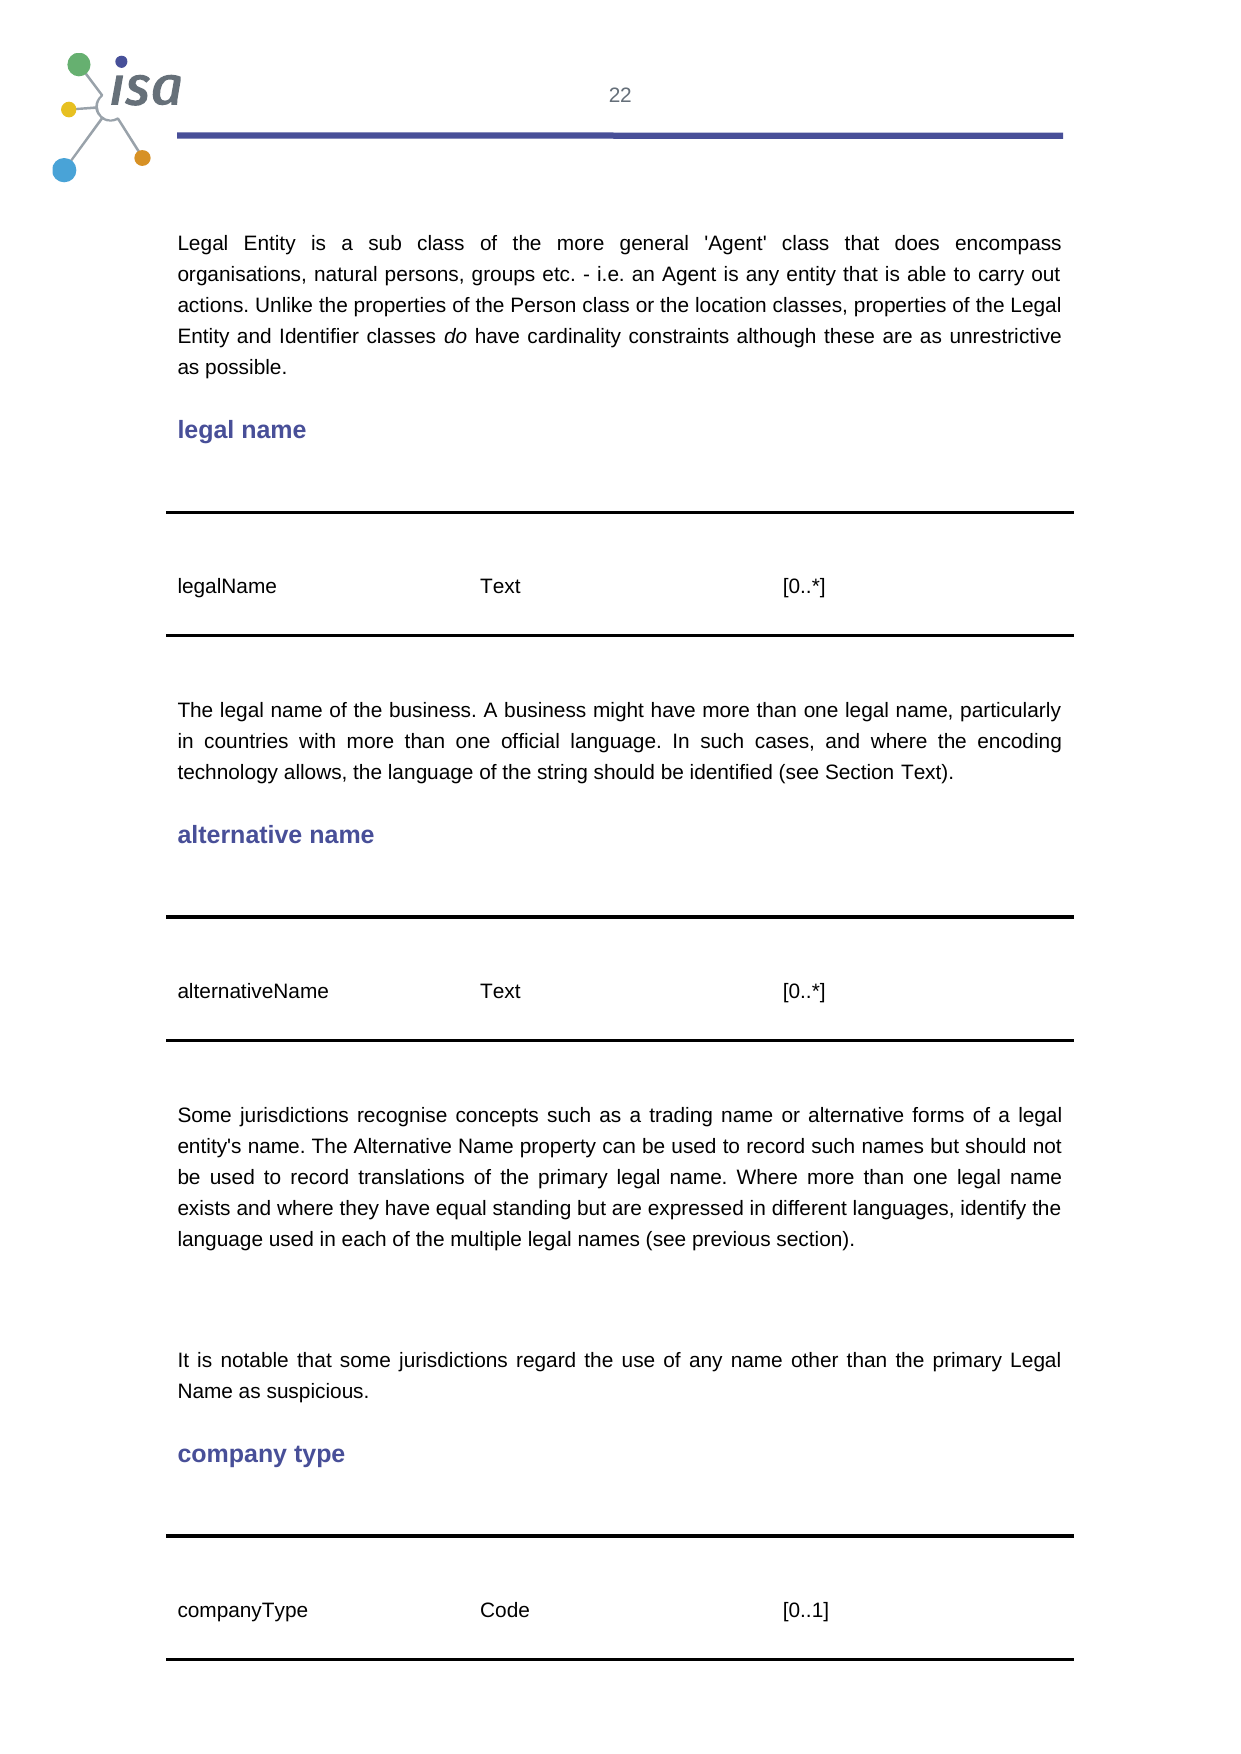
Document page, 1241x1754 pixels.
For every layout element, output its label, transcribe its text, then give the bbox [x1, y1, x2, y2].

text Some jurisdictions recognise concepts such as a trading name or alternative forms of a legal entity's name. The Alternative Name property can be used to record such names but should not be used to record translations of the primary legal name. Where more than one legal name exists and where they have equal standing but are expressed in different languages, identify the language used in each of the multiple legal names (see previous section). [177, 1102, 1063, 1251]
table_header Relationship [166, 1538, 469, 1598]
table_header Abstract Data Type [469, 1538, 771, 1598]
table_header Attribute [166, 919, 469, 979]
table_cell [0..*] [771, 574, 1074, 634]
subtitle company type [177, 1439, 1063, 1468]
subtitle alternative name [177, 820, 1063, 849]
table_header Property [166, 514, 469, 574]
text Legal Entity is a sub class of the more general 'Agent' class that does encompass organisations, natural persons, groups etc. - i.e. an Agent is any entity that is able to carry out actions. Unlike the properties of the Person class or the location classes, properties of the Legal Entity and Identifier classes do have cardinality constraints although these are as unrestrictive as possible. [177, 230, 1063, 379]
table_cell alternativeName [166, 979, 469, 1039]
table_header Cardinality [771, 919, 1074, 979]
table_cell [0..*] [771, 979, 1074, 1039]
table_cell legalName [166, 574, 469, 634]
table_cell Text [469, 574, 771, 634]
table_cell Code [469, 1598, 771, 1658]
table_cell Text [469, 979, 771, 1039]
text It is notable that some jurisdictions regard the use of any name other than the primary Legal Name as suspicious. [177, 1348, 1063, 1403]
table_header Abstract Data Type [469, 514, 771, 574]
table_cell [0..1] [771, 1598, 1074, 1658]
table_cell companyType [166, 1598, 469, 1658]
table_header Cardinality [771, 514, 1074, 574]
subtitle legal name [177, 415, 1063, 444]
text The legal name of the business. A business might have more than one legal name, particularly in countries with more than one official language. In such cases, and where the encoding technology allows, the language of the string should be identified (see Section 5.2). [177, 697, 1063, 784]
table_header Cardinality [771, 1538, 1074, 1598]
table_header Abstract Data Type [469, 919, 771, 979]
